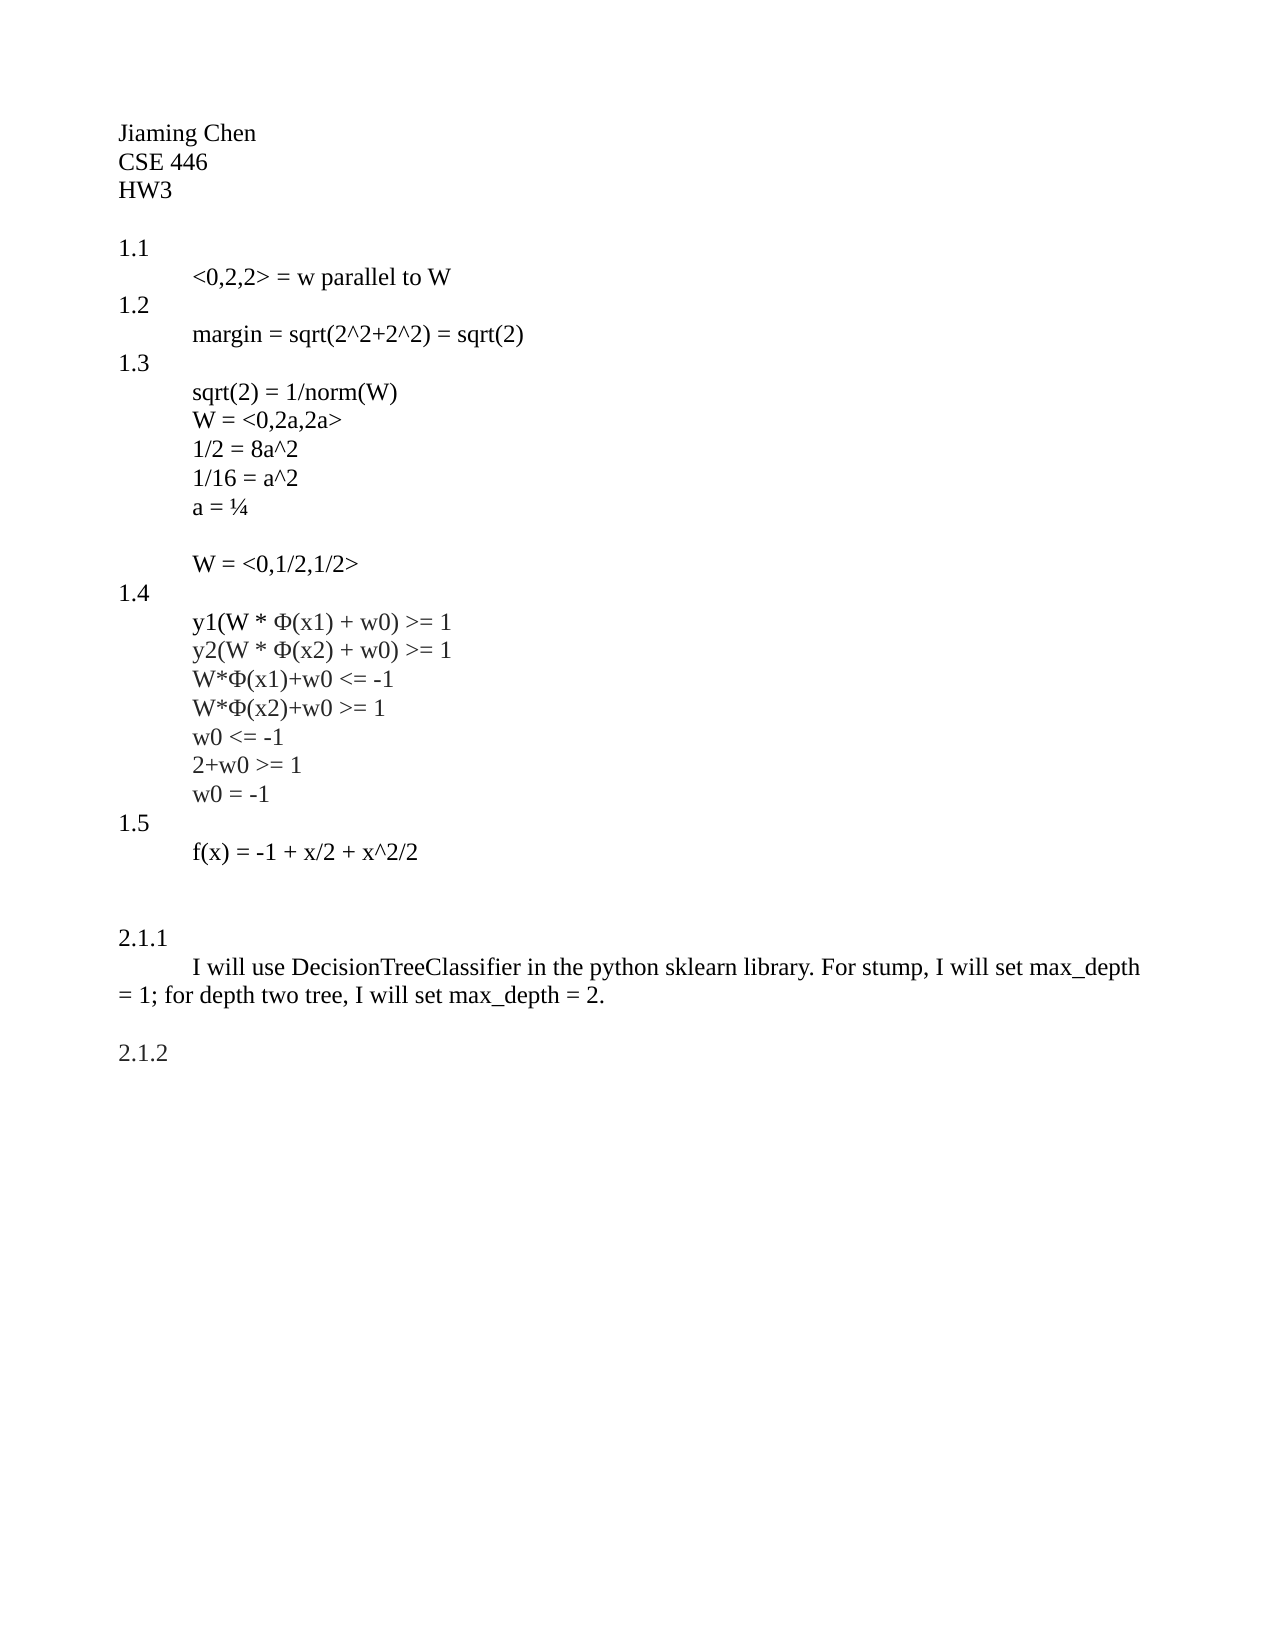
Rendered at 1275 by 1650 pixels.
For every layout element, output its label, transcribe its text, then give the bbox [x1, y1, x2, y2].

text 1.5 [118, 808, 1157, 837]
text I will use DecisionTreeClassifier in the python sklearn library. For stump, I will set max_depth = 1; for depth two tree, I will set max_depth = 2. [118, 952, 1157, 1009]
text W*Φ(x1)+w0 <= -1 [118, 664, 1157, 693]
text margin = sqrt(2^2+2^2) = sqrt(2) [118, 319, 1157, 348]
text W = <0,1/2,1/2> [118, 549, 1157, 578]
text w0 <= -1 [118, 722, 1157, 751]
text w0 = -1 [118, 779, 1157, 808]
text 2+w0 >= 1 [118, 751, 1157, 779]
text <0,2,2> = w parallel to W [118, 262, 1157, 291]
text 1.3 [118, 348, 1157, 377]
text Jiaming Chen [118, 118, 1157, 147]
text f(x) = -1 + x/2 + x^2/2 [118, 837, 1157, 866]
text HW3 [118, 176, 1157, 204]
text 1.2 [118, 291, 1157, 319]
text 1.1 [118, 233, 1157, 262]
text W = <0,2a,2a> [118, 406, 1157, 434]
text 1/2 = 8a^2 [118, 434, 1157, 463]
text sqrt(2) = 1/norm(W) [118, 377, 1157, 406]
text 2.1.2 [118, 1038, 1157, 1067]
text y2(W * Φ(x2) + w0) >= 1 [118, 636, 1157, 664]
text 2.1.1 [118, 923, 1157, 952]
text CSE 446 [118, 147, 1157, 176]
text W*Φ(x2)+w0 >= 1 [118, 693, 1157, 722]
text y1(W * Φ(x1) + w0) >= 1 [118, 607, 1157, 636]
text 1/16 = a^2 [118, 463, 1157, 492]
text 1.4 [118, 578, 1157, 607]
text a = ¼ [118, 492, 1157, 521]
